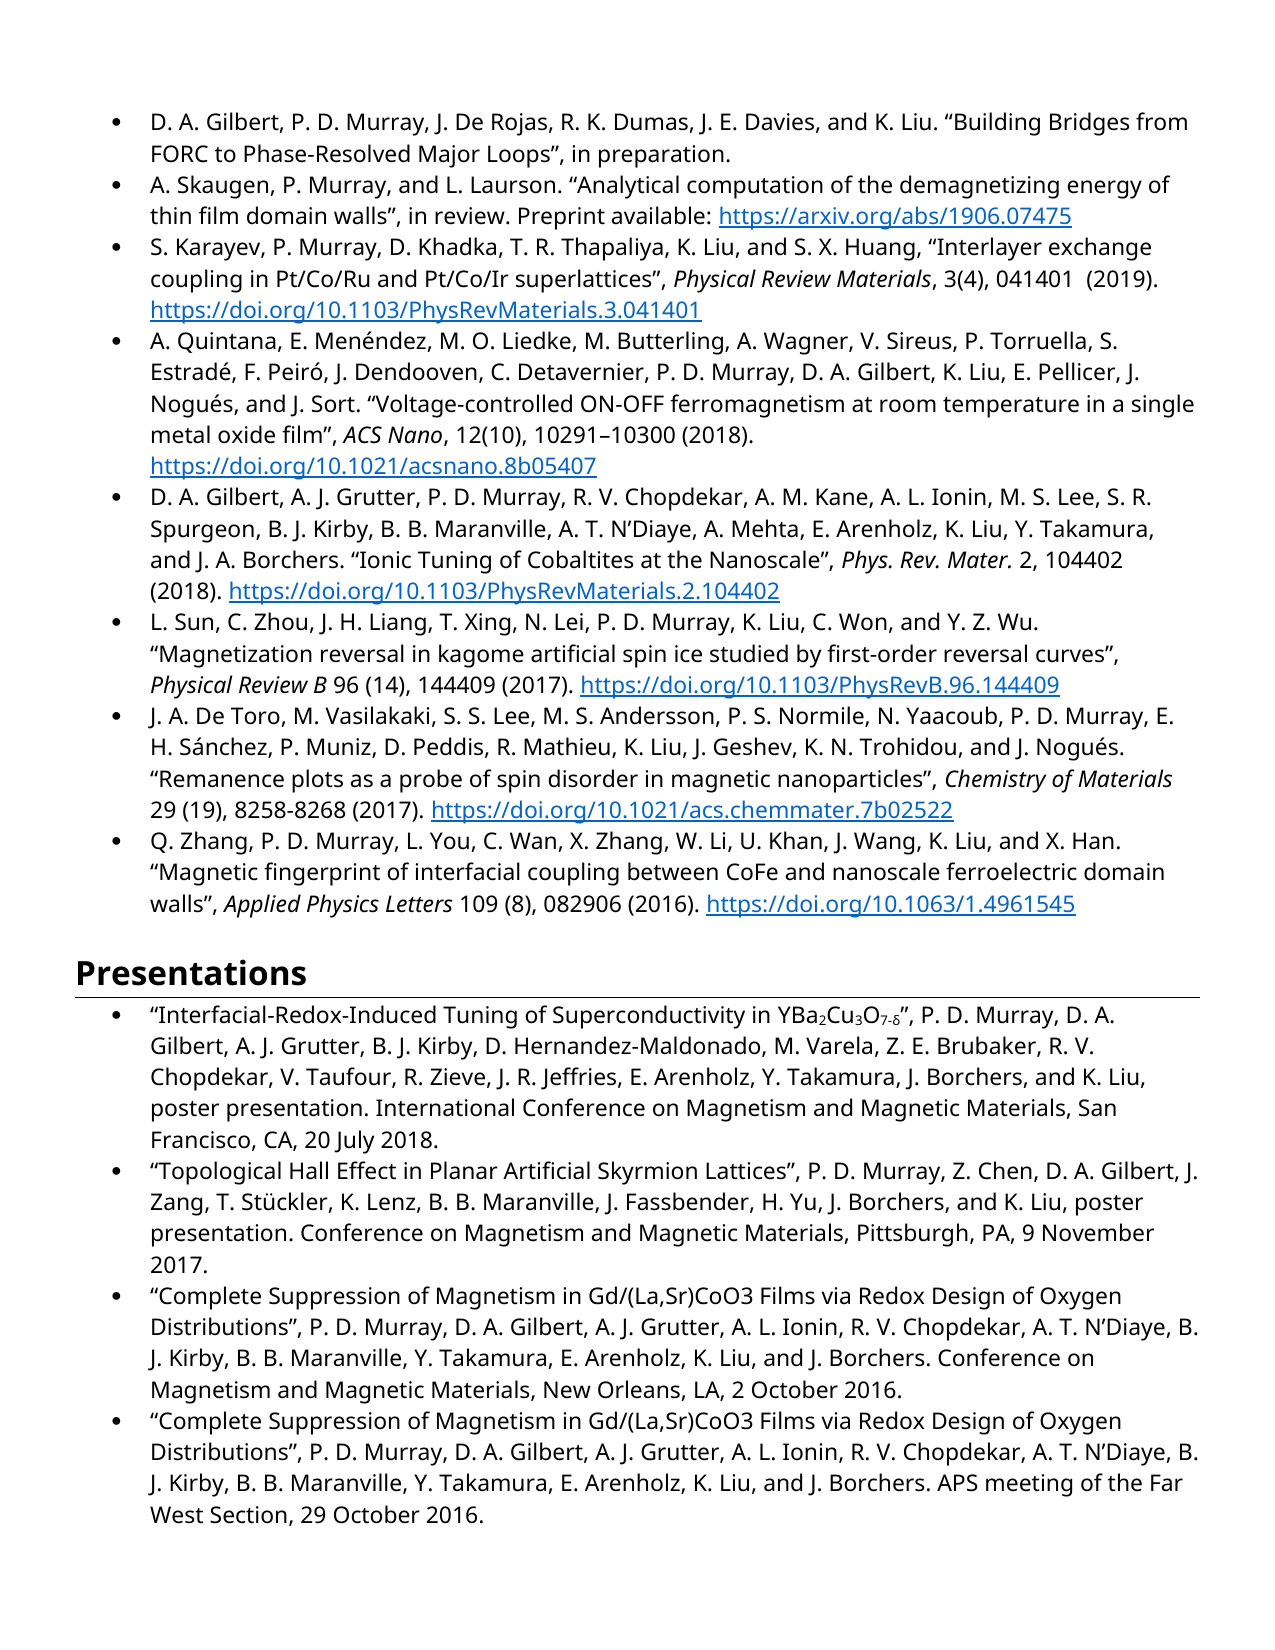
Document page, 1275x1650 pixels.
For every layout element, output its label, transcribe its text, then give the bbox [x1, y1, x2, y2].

list Q. Zhang, P. D. Murray, L. You, C. Wan, X. Zhang, W. Li, U. Khan, J. Wang, K. Liu, and X. Han. “Magnetic fingerprint of interfacial coupling between CoFe and nanoscale ferroelectric domain walls”, Applied Physics Letters 109 (8), 082906 (2016). https://doi.org/10.1063/1.4961545 [112, 825, 1200, 919]
list “Complete Suppression of Magnetism in Gd/(La,Sr)CoO3 Films via Redox Design of Oxygen Distributions”, P. D. Murray, D. A. Gilbert, A. J. Grutter, A. L. Ionin, R. V. Chopdekar, A. T. N’Diaye, B. J. Kirby, B. B. Maranville, Y. Takamura, E. Arenholz, K. Liu, and J. Borchers. Conference on Magnetism and Magnetic Materials, New Orleans, LA, 2 October 2016. [112, 1280, 1200, 1405]
list S. Karayev, P. Murray, D. Khadka, T. R. Thapaliya, K. Liu, and S. X. Huang, “Interlayer exchange coupling in Pt/Co/Ru and Pt/Co/Ir superlattices”, Physical Review Materials, 3(4), 041401 (2019). https://doi.org/10.1103/PhysRevMaterials.3.041401 [112, 231, 1200, 325]
text Presentations [75, 950, 1200, 997]
list D. A. Gilbert, A. J. Grutter, P. D. Murray, R. V. Chopdekar, A. M. Kane, A. L. Ionin, M. S. Lee, S. R. Spurgeon, B. J. Kirby, B. B. Maranville, A. T. N’Diaye, A. Mehta, E. Arenholz, K. Liu, Y. Takamura, and J. A. Borchers. “Ionic Tuning of Cobaltites at the Nanoscale”, Phys. Rev. Mater. 2, 104402 (2018). https://doi.org/10.1103/PhysRevMaterials.2.104402 [112, 481, 1200, 606]
list J. A. De Toro, M. Vasilakaki, S. S. Lee, M. S. Andersson, P. S. Normile, N. Yaacoub, P. D. Murray, E. H. Sánchez, P. Muniz, D. Peddis, R. Mathieu, K. Liu, J. Geshev, K. N. Trohidou, and J. Nogués. “Remanence plots as a probe of spin disorder in magnetic nanoparticles”, Chemistry of Materials 29 (19), 8258-8268 (2017). https://doi.org/10.1021/acs.chemmater.7b02522 [112, 700, 1200, 825]
list D. A. Gilbert, P. D. Murray, J. De Rojas, R. K. Dumas, J. E. Davies, and K. Liu. “Building Bridges from FORC to Phase-Resolved Major Loops”, in preparation. [112, 106, 1200, 169]
list “Complete Suppression of Magnetism in Gd/(La,Sr)CoO3 Films via Redox Design of Oxygen Distributions”, P. D. Murray, D. A. Gilbert, A. J. Grutter, A. L. Ionin, R. V. Chopdekar, A. T. N’Diaye, B. J. Kirby, B. B. Maranville, Y. Takamura, E. Arenholz, K. Liu, and J. Borchers. APS meeting of the Far West Section, 29 October 2016. [112, 1405, 1200, 1530]
list A. Quintana, E. Menéndez, M. O. Liedke, M. Butterling, A. Wagner, V. Sireus, P. Torruella, S. Estradé, F. Peiró, J. Dendooven, C. Detavernier, P. D. Murray, D. A. Gilbert, K. Liu, E. Pellicer, J. Nogués, and J. Sort. “Voltage-controlled ON-OFF ferromagnetism at room temperature in a single metal oxide film”, ACS Nano, 12(10), 10291–10300 (2018). https://doi.org/10.1021/acsnano.8b05407 [112, 325, 1200, 481]
list “Interfacial-Redox-Induced Tuning of Superconductivity in YBa2Cu3O7-δ”, P. D. Murray, D. A. Gilbert, A. J. Grutter, B. J. Kirby, D. Hernandez-Maldonado, M. Varela, Z. E. Brubaker, R. V. Chopdekar, V. Taufour, R. Zieve, J. R. Jeffries, E. Arenholz, Y. Takamura, J. Borchers, and K. Liu, poster presentation. International Conference on Magnetism and Magnetic Materials, San Francisco, CA, 20 July 2018. [112, 998, 1200, 1155]
list L. Sun, C. Zhou, J. H. Liang, T. Xing, N. Lei, P. D. Murray, K. Liu, C. Won, and Y. Z. Wu. “Magnetization reversal in kagome artificial spin ice studied by first-order reversal curves”, Physical Review B 96 (14), 144409 (2017). https://doi.org/10.1103/PhysRevB.96.144409 [112, 606, 1200, 700]
list A. Skaugen, P. Murray, and L. Laurson. “Analytical computation of the demagnetizing energy of thin film domain walls”, in review. Preprint available: https://arxiv.org/abs/1906.07475 [112, 169, 1200, 231]
list “Topological Hall Effect in Planar Artificial Skyrmion Lattices”, P. D. Murray, Z. Chen, D. A. Gilbert, J. Zang, T. Stückler, K. Lenz, B. B. Maranville, J. Fassbender, H. Yu, J. Borchers, and K. Liu, poster presentation. Conference on Magnetism and Magnetic Materials, Pittsburgh, PA, 9 November 2017. [112, 1155, 1200, 1280]
